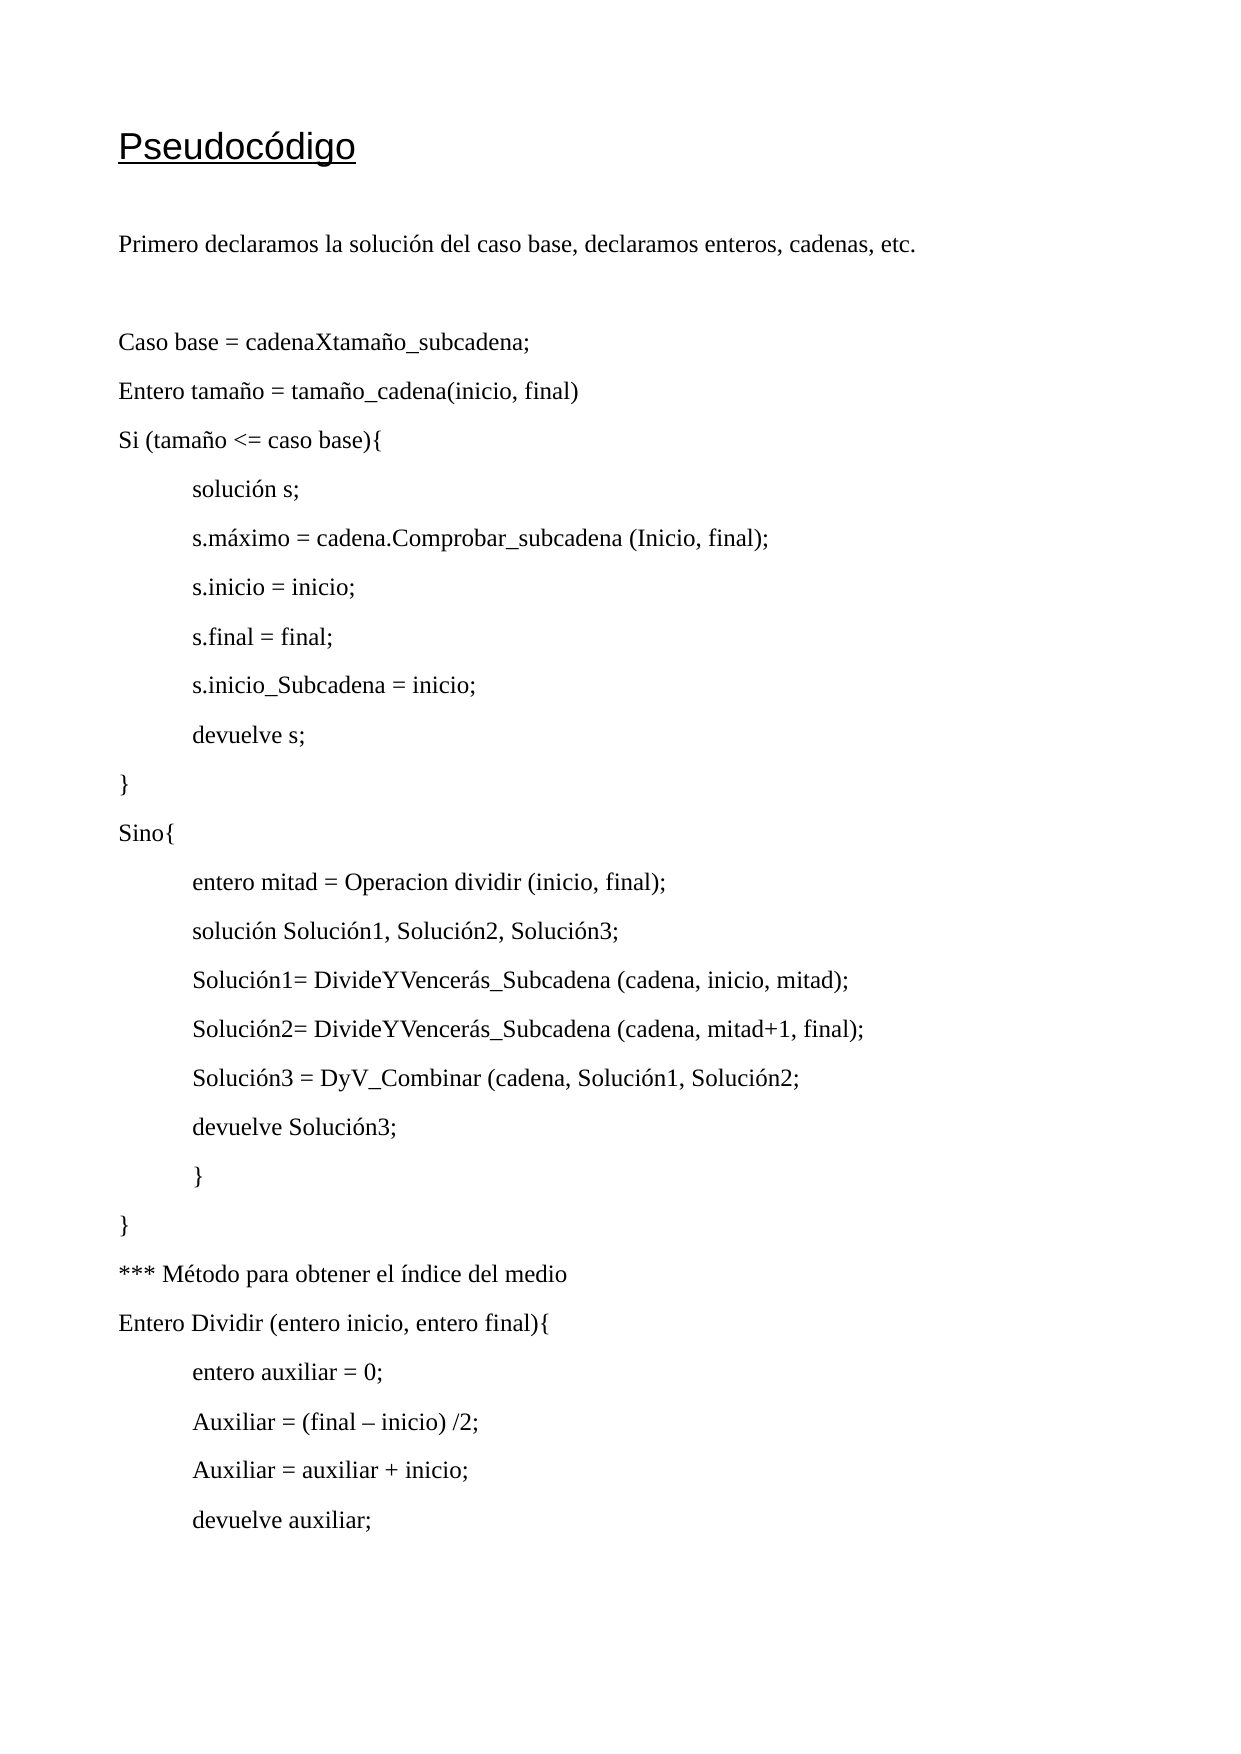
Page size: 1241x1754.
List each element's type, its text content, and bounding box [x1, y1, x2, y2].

text solución Solución1, Solución2, Solución3; [118, 916, 1122, 945]
text s.inicio = inicio; [118, 572, 1122, 601]
text Solución1= DivideYVencerás_Subcadena (cadena, inicio, mitad); [118, 965, 1122, 994]
text entero auxiliar = 0; [118, 1357, 1122, 1386]
text Auxiliar = (final – inicio) /2; [118, 1407, 1122, 1435]
text Si (tamaño <= caso base){ [118, 425, 1122, 454]
text s.inicio_Subcadena = inicio; [118, 671, 1122, 699]
text devuelve s; [118, 720, 1122, 748]
text Entero Dividir (entero inicio, entero final){ [118, 1308, 1122, 1337]
subtitle Pseudocódigo [118, 124, 1122, 167]
text } [118, 1210, 1122, 1239]
text Primero declaramos la solución del caso base, declaramos enteros, cadenas, etc. [118, 229, 1122, 258]
text *** Método para obtener el índice del medio [118, 1259, 1122, 1288]
text s.máximo = cadena.Comprobar_subcadena (Inicio, final); [118, 523, 1122, 552]
text Solución2= DivideYVencerás_Subcadena (cadena, mitad+1, final); [118, 1014, 1122, 1043]
text Sino{ [118, 818, 1122, 847]
text Entero tamaño = tamaño_cadena(inicio, final) [118, 376, 1122, 405]
text } [118, 1161, 1122, 1190]
text devuelve Solución3; [118, 1112, 1122, 1141]
text Solución3 = DyV_Combinar (cadena, Solución1, Solución2; [118, 1063, 1122, 1092]
text Caso base = cadenaXtamaño_subcadena; [118, 327, 1122, 356]
text s.final = final; [118, 622, 1122, 650]
text } [118, 769, 1122, 797]
text solución s; [118, 474, 1122, 503]
text Auxiliar = auxiliar + inicio; [118, 1456, 1122, 1484]
text entero mitad = Operacion dividir (inicio, final); [118, 867, 1122, 896]
text devuelve auxiliar; [118, 1505, 1122, 1533]
